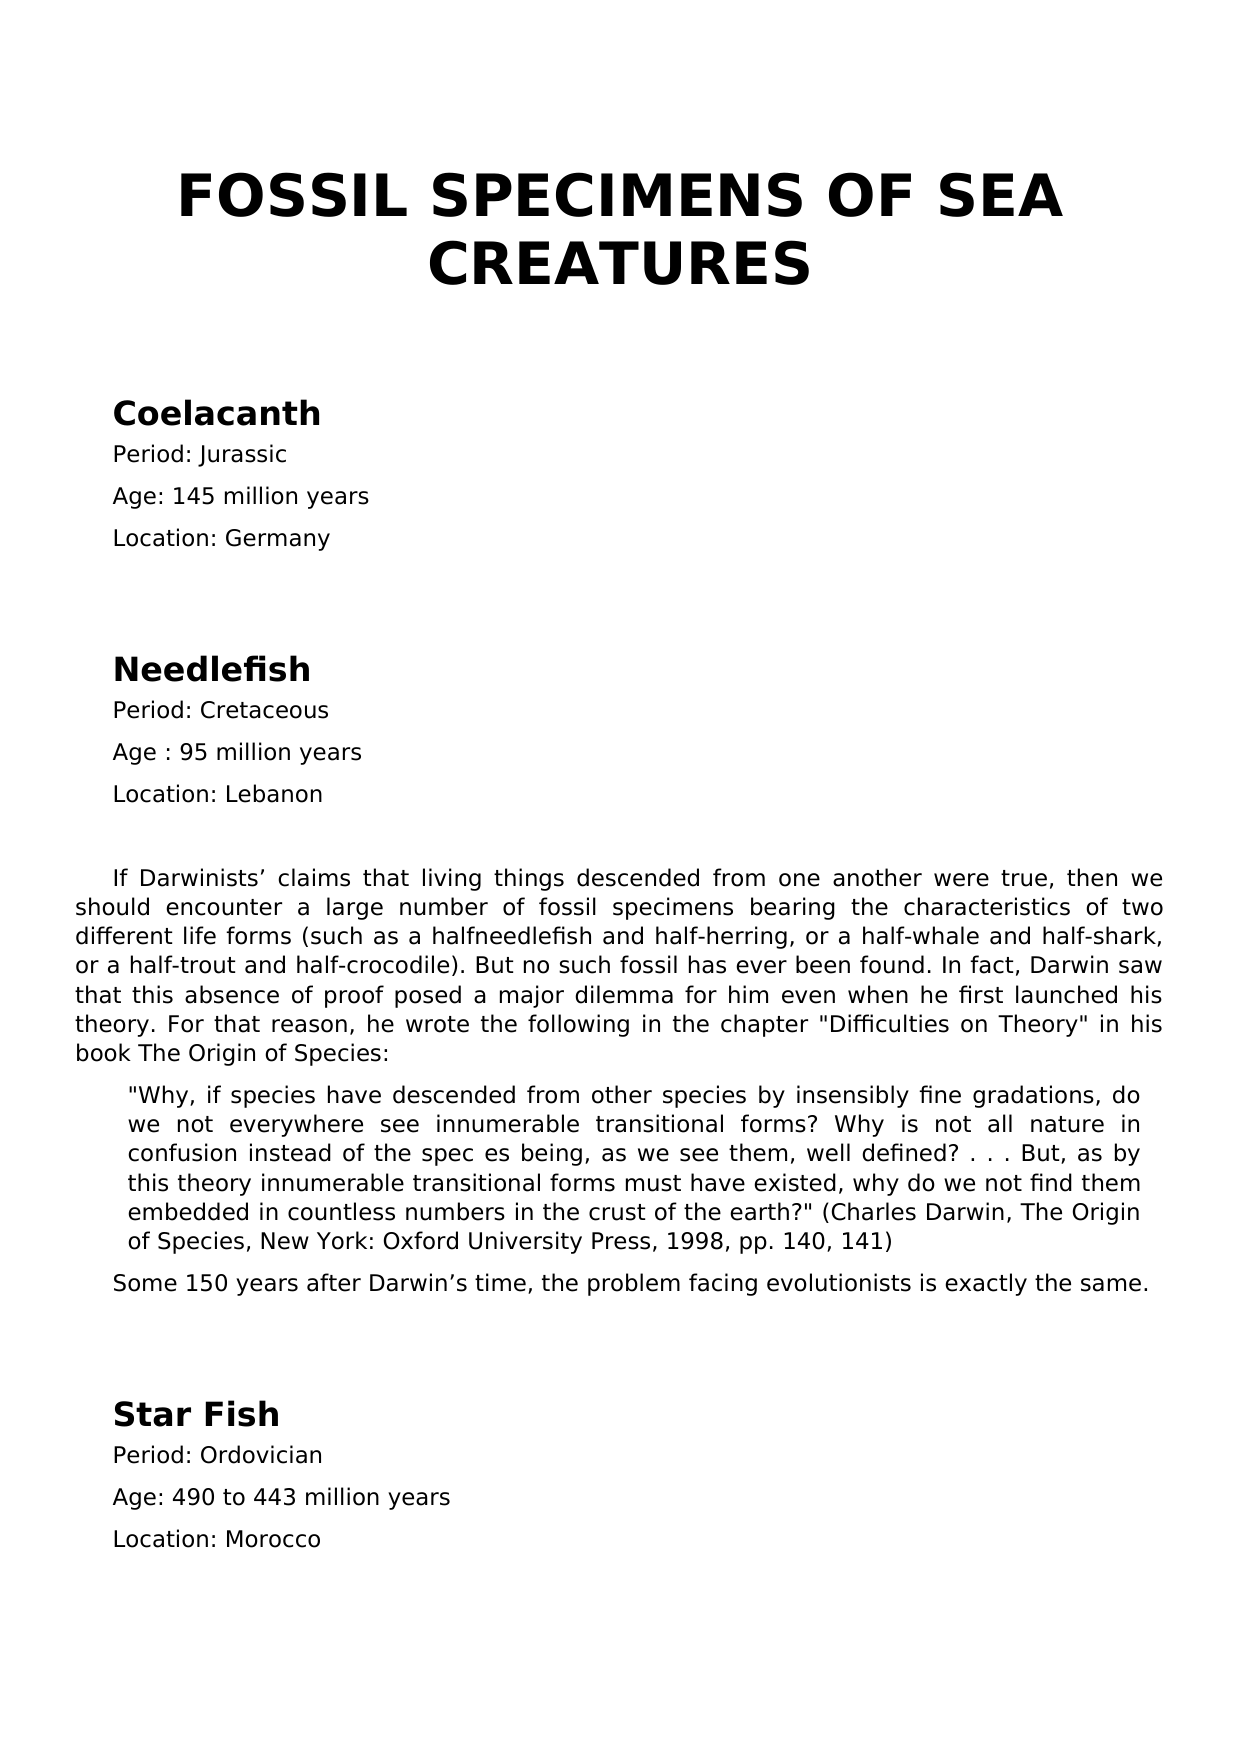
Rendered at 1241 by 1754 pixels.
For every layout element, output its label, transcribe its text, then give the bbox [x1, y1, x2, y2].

text Location: Germany [75, 525, 1165, 552]
text Period: Jurassic [75, 442, 1165, 468]
subtitle Needlefish [112, 650, 1165, 689]
text Age : 95 million years [75, 739, 1165, 766]
subtitle FOSSIL SPECIMENS OF SEA CREATURES [75, 162, 1165, 298]
text Age: 490 to 443 million years [75, 1484, 1165, 1511]
text Period: Cretaceous [75, 698, 1165, 724]
text Location: Lebanon [75, 781, 1165, 808]
subtitle Coelacanth [112, 394, 1165, 433]
text Some 150 years after Darwin’s time, the problem facing evolutionists is exactly the same. [75, 1270, 1165, 1297]
text Age: 145 million years [75, 483, 1165, 510]
text If Darwinists’ claims that living things descended from one another were true, then we should encounter a large number of fossil specimens bearing the characteristics of two different life forms (such as a halfneedlefish and half-herring, or a half-whale and half-shark, or a half-trout and half-crocodile). But no such fossil has ever been found. In fact, Darwin saw that this absence of proof posed a major dilemma for him even when he first launched his theory. For that reason, he wrote the following in the chapter "Difficulties on Theory" in his book The Origin of Species: [75, 865, 1165, 1067]
text "Why, if species have descended from other species by insensibly fine gradations, do we not everywhere see innumerable transitional forms? Why is not all nature in confusion instead of the spec es being, as we see them, well defined? . . . But, as by this theory innumerable transitional forms must have existed, why do we not find them embedded in countless numbers in the crust of the earth?" (Charles Darwin, The Origin of Species, New York: Oxford University Press, 1998, pp. 140, 141) [127, 1082, 1143, 1255]
text Location: Morocco [75, 1526, 1165, 1553]
subtitle Star Fish [112, 1396, 1165, 1434]
text Period: Ordovician [75, 1443, 1165, 1469]
